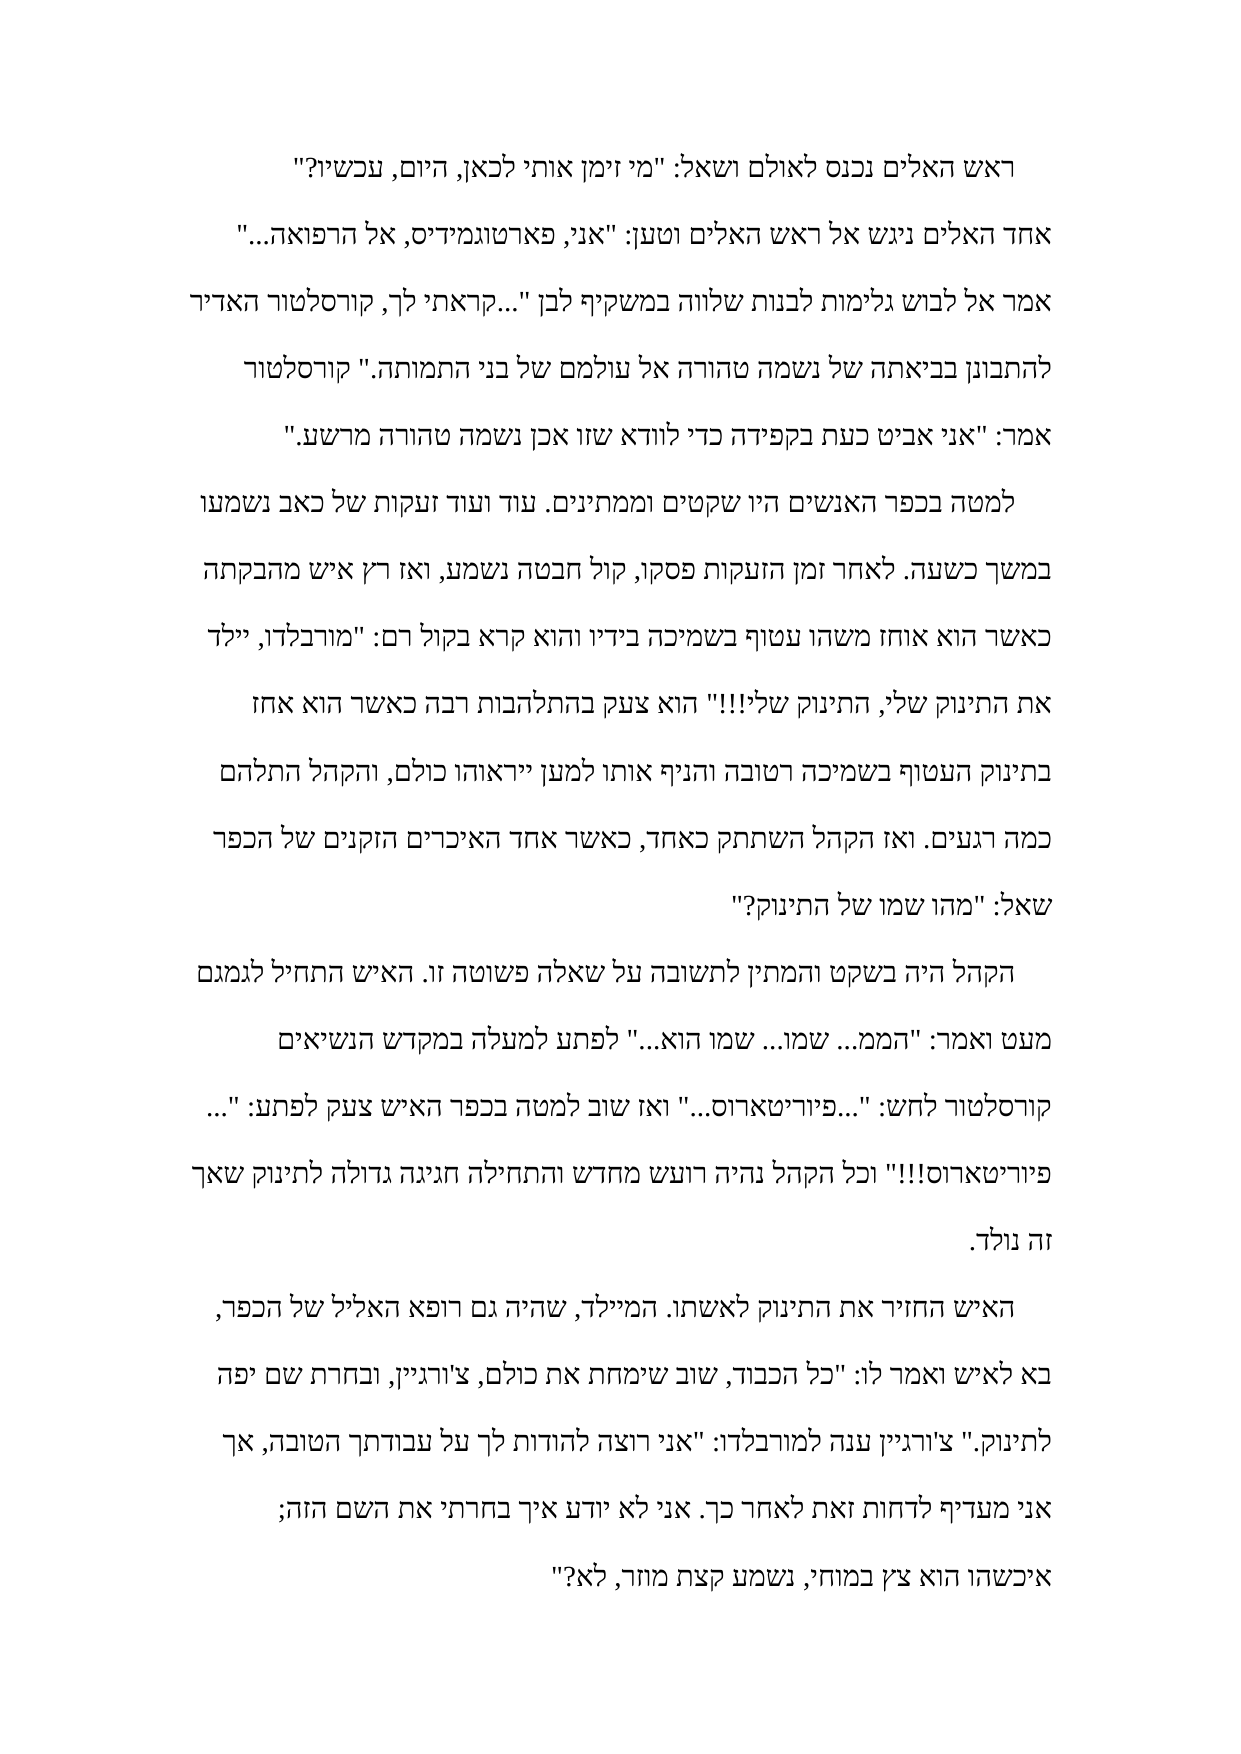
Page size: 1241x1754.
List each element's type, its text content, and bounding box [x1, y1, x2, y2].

text למטה בכפר האנשים היו שקטים וממתינים. עוד ועוד זעקות של כאב נשמעו במשך כשעה. לאחר זמן הזעקות פסקו, קול חבטה נשמע, ואז רץ איש מהבקתה כאשר הוא אוחז משהו עטוף בשמיכה בידיו והוא קרא בקול רם: "מורבלדו, יילד את התינוק שלי, התינוק שלי!!!" הוא צעק בהתלהבות רבה כאשר הוא אחז בתינוק העטוף בשמיכה רטובה והניף אותו למען ייראוהו כולם, והקהל התלהם כמה רגעים. ואז הקהל השתתק כאחד, כאשר אחד האיכרים הזקנים של הכפר שאל: "מהו שמו של התינוק?" [187, 485, 1053, 921]
text ראש האלים נכנס לאולם ושאל: "מי זימן אותי לכאן, היום, עכשיו?" [187, 150, 1053, 183]
text אחד האלים ניגש אל ראש האלים וטען: "אני, פארטוגמידיס, אל הרפואה..." אמר אל לבוש גלימות לבנות שלווה במשקיף לבן "...קראתי לך, קורסלטור האדיר להתבונן בביאתה של נשמה טהורה אל עולמם של בני התמותה." קורסלטור אמר: "אני אביט כעת בקפידה כדי לוודא שזו אכן נשמה טהורה מרשע." [187, 217, 1053, 452]
text האיש החזיר את התינוק לאשתו. המיילד, שהיה גם רופא האליל של הכפר, בא לאיש ואמר לו: "כל הכבוד, שוב שימחת את כולם, צ'ורגיין, ובחרת שם יפה לתינוק." צ'ורגיין ענה למורבלדו: "אני רוצה להודות לך על עבודתך הטובה, אך אני מעדיף לדחות זאת לאחר כך. אני לא יודע איך בחרתי את השם הזה; איכשהו הוא צץ במוחי, נשמע קצת מוזר, לא?" [187, 1290, 1053, 1592]
text הקהל היה בשקט והמתין לתשובה על שאלה פשוטה זו. האיש התחיל לגמגם מעט ואמר: "הממ... שמו... שמו הוא..." לפתע למעלה במקדש הנשיאים קורסלטור לחש: "...פיוריטארוס..." ואז שוב למטה בכפר האיש צעק לפתע: "...פיוריטארוס!!!" וכל הקהל נהיה רועש מחדש והתחילה חגיגה גדולה לתינוק שאך זה נולד. [187, 955, 1053, 1257]
